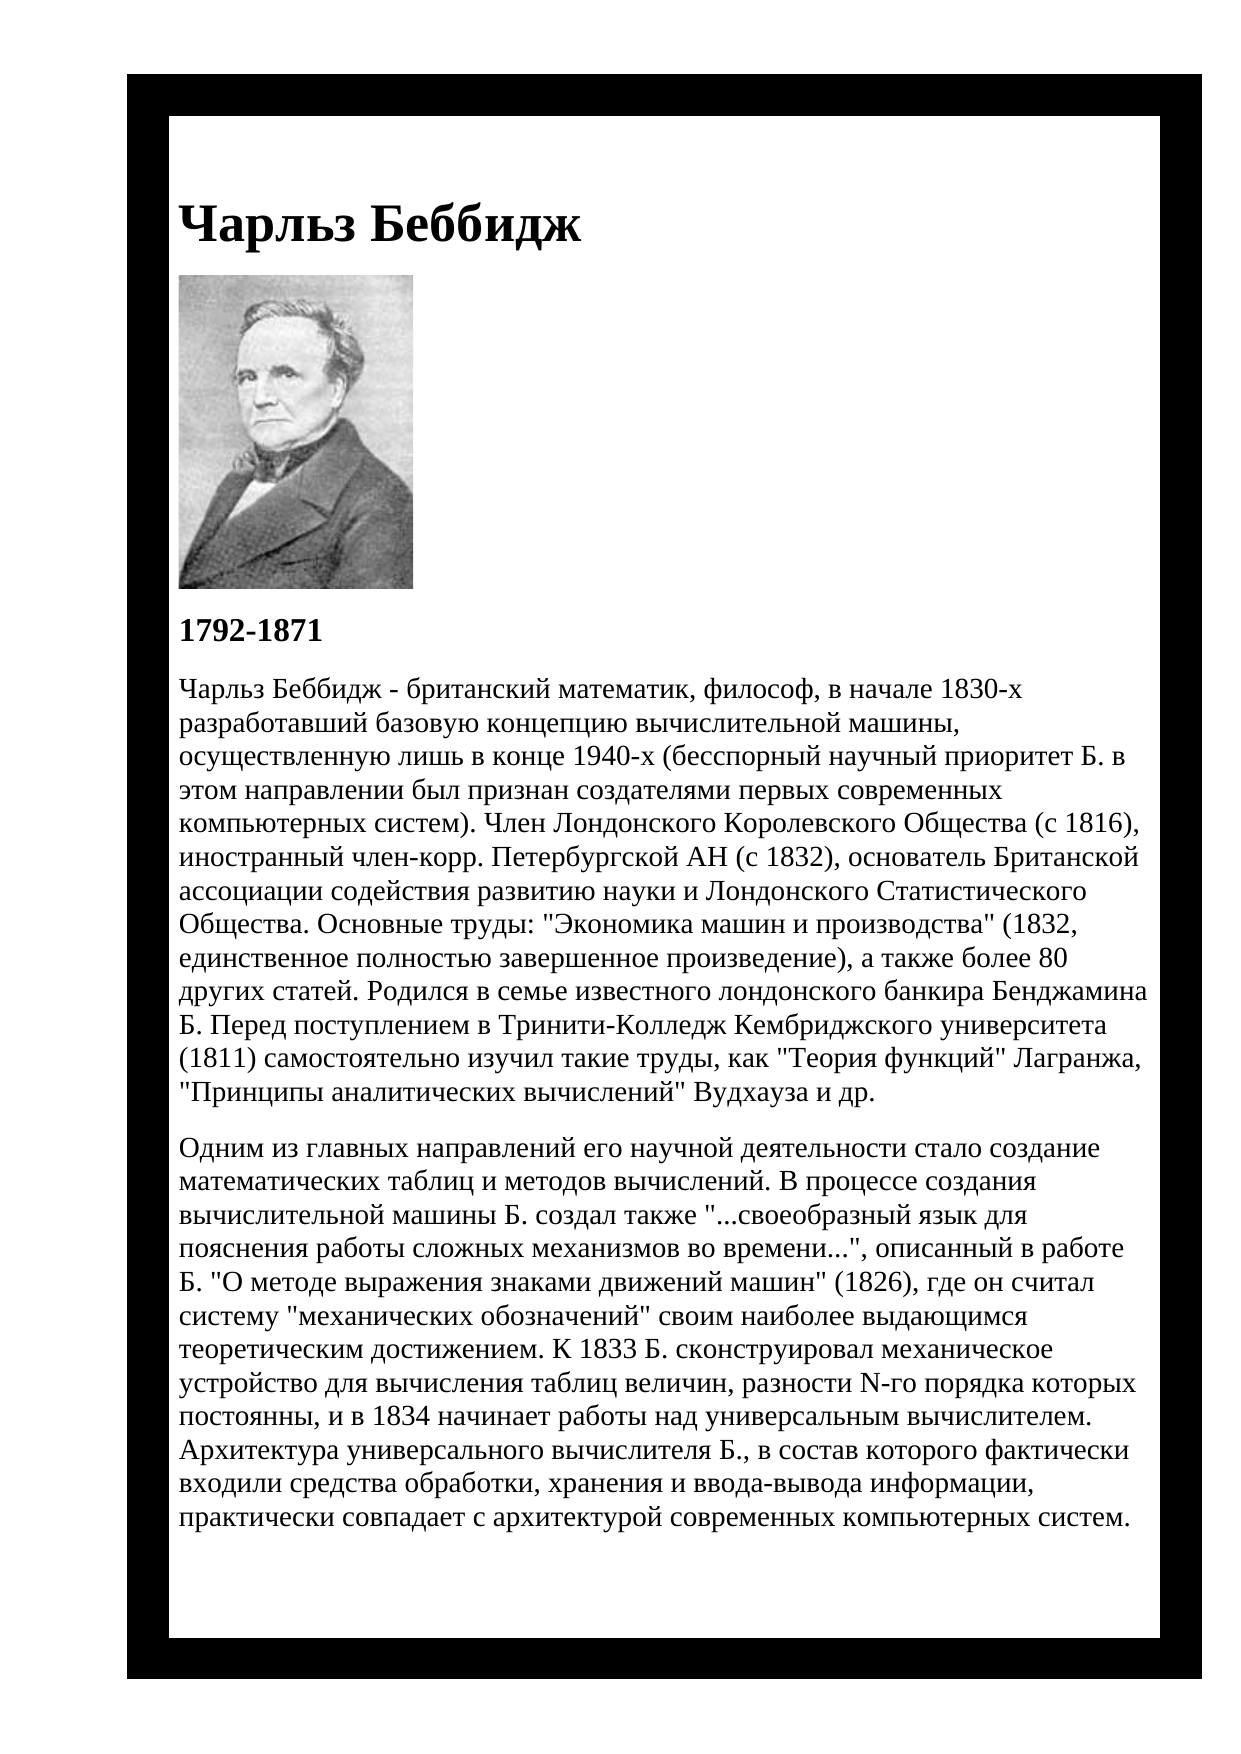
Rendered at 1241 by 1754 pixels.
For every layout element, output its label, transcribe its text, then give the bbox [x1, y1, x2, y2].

subtitle Одним из главных направлений его научной деятельности стало создание математических таблиц и методов вычислений. В процессе создания вычислительной машины Б. создал также "...своеобразный язык для пояснения работы сложных механизмов во времени...", описанный в работе Б. "О методе выражения знаками движений машин" (1826), где он считал систему "механических обозначений" своим наиболее выдающимся теоретическим достижением. К 1833 Б. сконструировал механическое устройство для вычисления таблиц величин, разности N-го порядка которых постоянны, и в 1834 начинает работы над универсальным вычислителем. Архитектура универсального вычислителя Б., в состав которого фактически входили средства обработки, хранения и ввода-вывода информации, практически совпадает с архитектурой современных компьютерных систем. [179, 1130, 1152, 1532]
subtitle Чарльз Беббидж - британский математик, философ, в начале 1830-х разработавший базовую концепцию вычислительной машины, осуществленную лишь в конце 1940-х (бесспорный научный приоритет Б. в этом направлении был признан создателями первых современных компьютерных систем). Член Лондонского Королевского Общества (с 1816), иностранный член-корр. Петербургской АН (с 1832), основатель Британской ассоциации содействия развитию науки и Лондонского Статистического Общества. Основные труды: "Экономика машин и производства" (1832, единственное полностью завершенное произведение), а также более 80 других статей. Родился в семье известного лондонского банкира Бенджамина Б. Перед поступлением в Тринити-Колледж Кембриджского университета (1811) самостоятельно изучил такие труды, как "Теория функций" Лагранжа, "Принципы аналитических вычислений" Вудхауза и др. [179, 671, 1152, 1107]
subtitle Чарльз Беббидж [179, 191, 1152, 253]
subtitle 1792-1871 [179, 611, 1152, 649]
